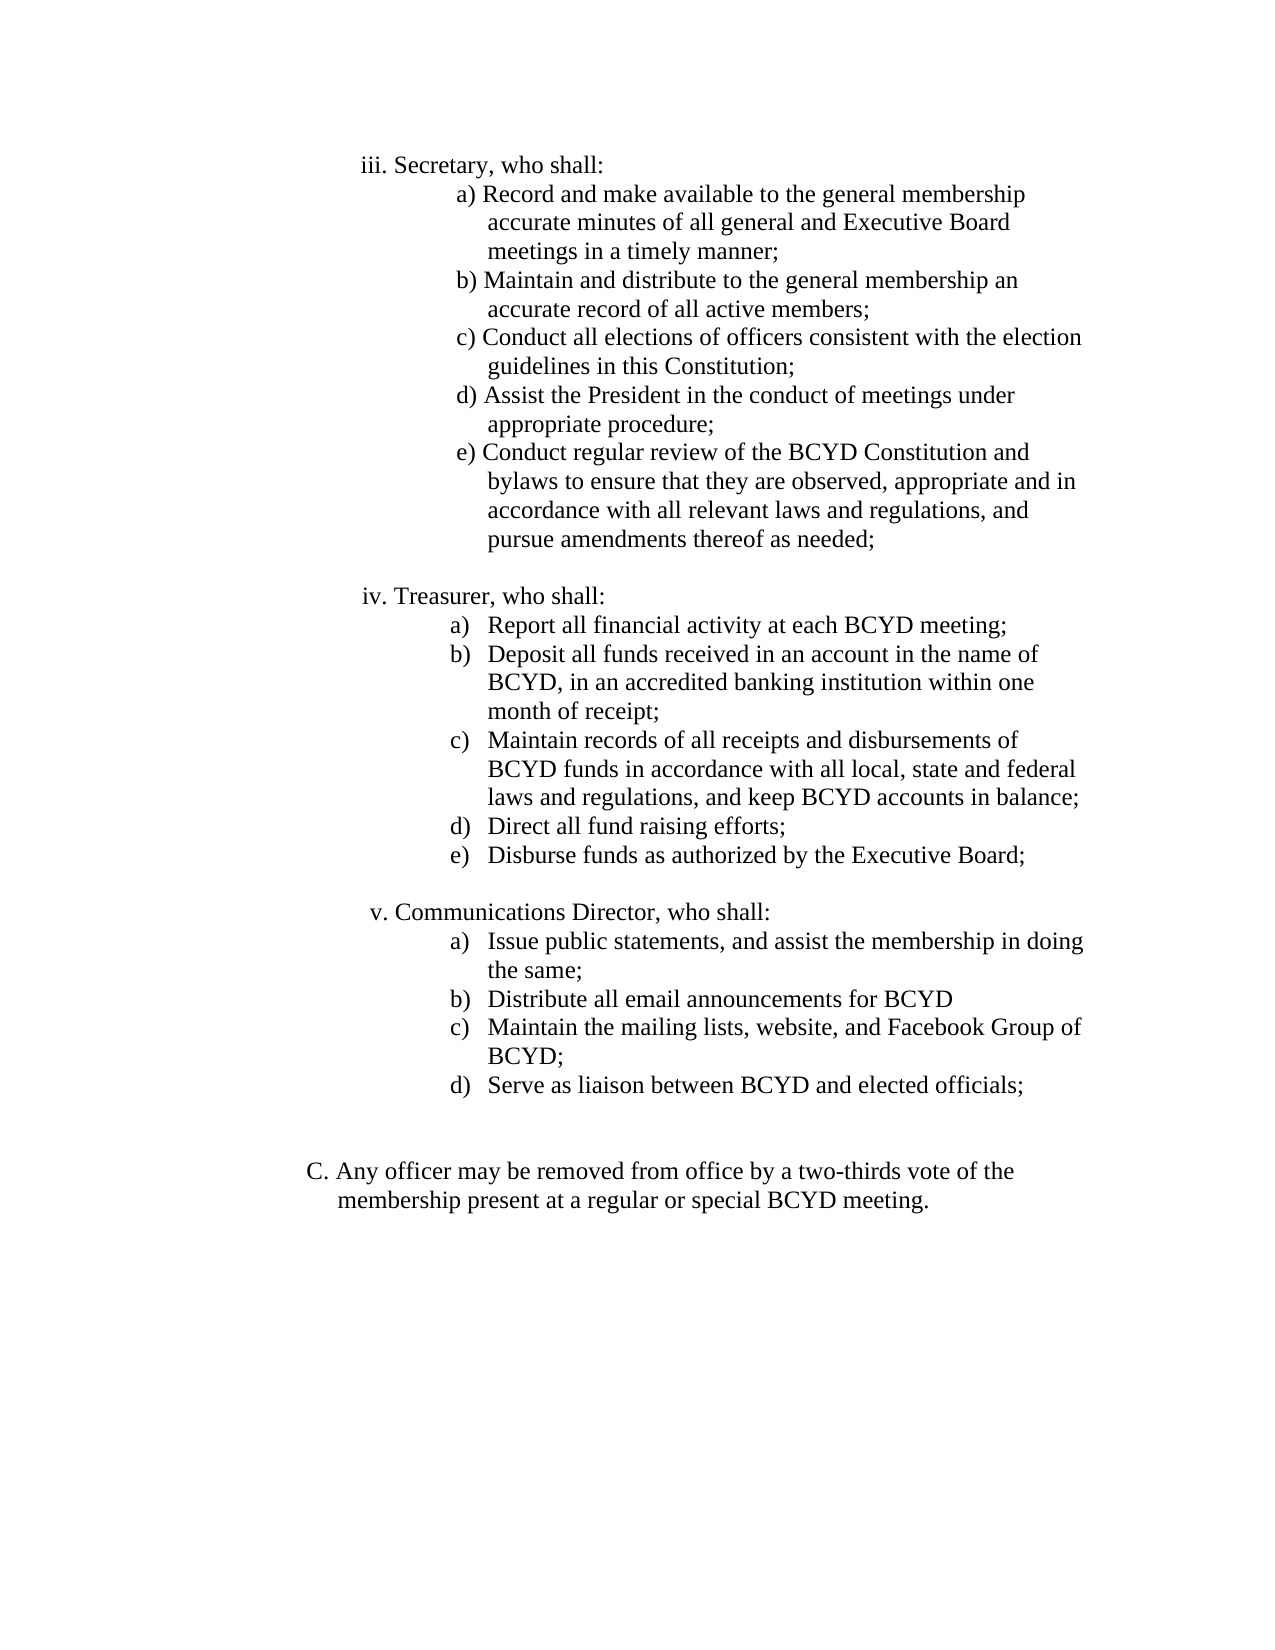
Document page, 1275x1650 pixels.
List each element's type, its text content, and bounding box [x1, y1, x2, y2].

list Maintain records of all receipts and disbursements of BCYD funds in accordance with all local, state and federal laws and regulations, and keep BCYD accounts in balance; [450, 725, 1087, 811]
list Issue public statements, and assist the membership in doing the same; [450, 926, 1087, 984]
list Treasurer, who shall: [394, 581, 1087, 610]
list Direct all fund raising efforts; [450, 811, 1087, 840]
list Maintain the mailing lists, website, and Facebook Group of BCYD; [450, 1012, 1087, 1070]
list Disburse funds as authorized by the Executive Board; [450, 840, 1087, 869]
list Conduct all elections of officers consistent with the election guidelines in this Constitution; [450, 322, 1087, 380]
list Communications Director, who shall: [337, 897, 1087, 926]
list Maintain and distribute to the general membership an accurate record of all active members; [450, 265, 1087, 322]
list Conduct regular review of the BCYD Constitution and bylaws to ensure that they are observed, appropriate and in accordance with all relevant laws and regulations, and pursue amendments thereof as needed; [450, 437, 1087, 552]
list Deposit all funds received in an account in the name of BCYD, in an accredited banking institution within one month of receipt; [450, 639, 1087, 725]
list Secretary, who shall: [394, 150, 1087, 179]
list Report all financial activity at each BCYD meeting; [450, 610, 1087, 639]
list Distribute all email announcements for BCYD [450, 984, 1087, 1012]
list Serve as liaison between BCYD and elected officials; [450, 1070, 1087, 1099]
list membership present at a regular or special BCYD meeting. [300, 1185, 1087, 1214]
list Assist the President in the conduct of meetings under appropriate procedure; [450, 380, 1087, 437]
list Record and make available to the general membership accurate minutes of all general and Executive Board meetings in a timely manner; [450, 179, 1087, 265]
list Any officer may be removed from office by a two-thirds vote of the [300, 1156, 1087, 1185]
